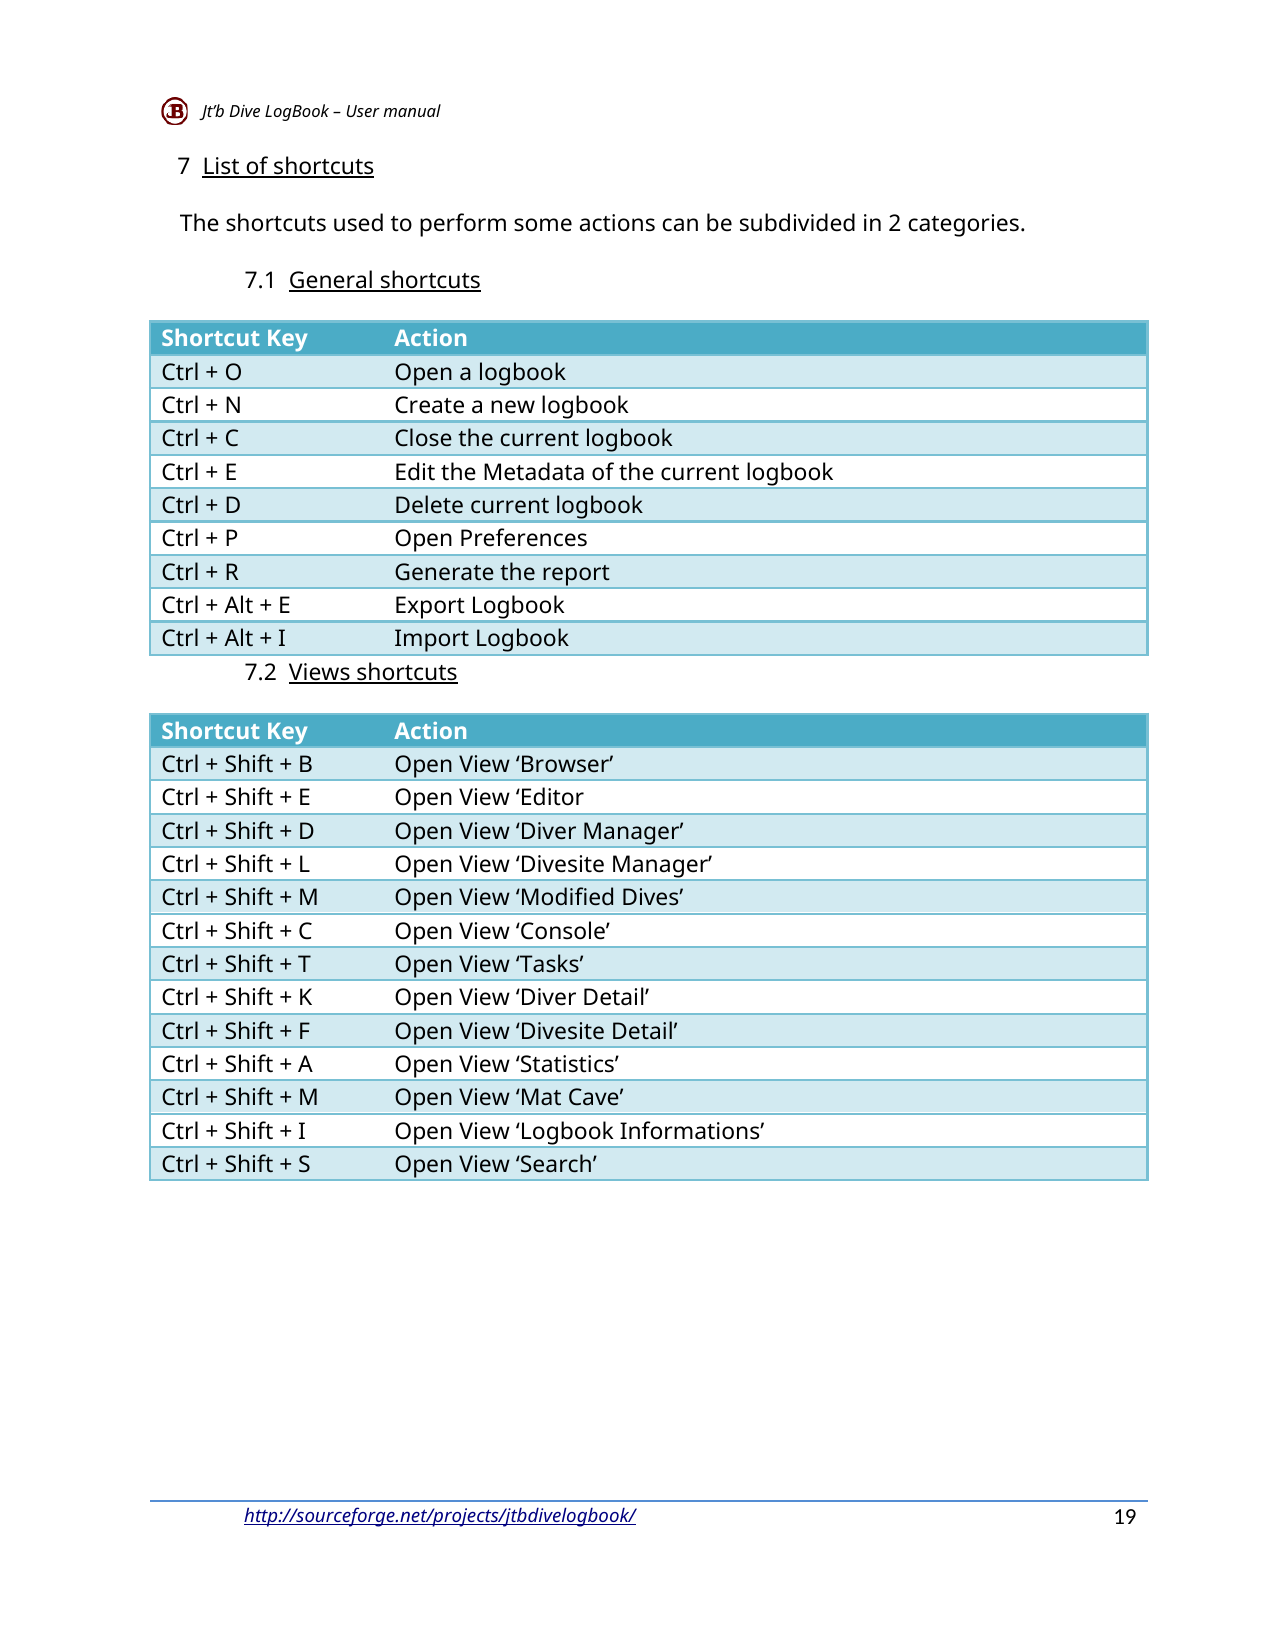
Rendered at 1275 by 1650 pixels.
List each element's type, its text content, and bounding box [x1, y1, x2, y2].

table_cell Ctrl + Shift + E [151, 781, 383, 812]
table_cell Export Logbook [383, 589, 1146, 620]
table_cell Open View ‘Modified Dives’ [383, 881, 1146, 912]
table_cell Ctrl + Shift + T [151, 948, 383, 979]
table_cell Ctrl + P [151, 523, 383, 554]
table_cell Ctrl + Alt + I [151, 623, 383, 654]
subtitle List of shortcuts [171, 150, 1125, 181]
table_cell Ctrl + Shift + A [151, 1048, 383, 1079]
table_cell Open Preferences [383, 523, 1146, 554]
table_cell Ctrl + Shift + I [151, 1115, 383, 1146]
table_cell Open View ‘Browser’ [383, 748, 1146, 779]
table_cell Ctrl + Shift + D [151, 815, 383, 846]
table_cell Import Logbook [383, 623, 1146, 654]
table_cell Open View ‘Diver Manager’ [383, 815, 1146, 846]
table_header Action [383, 715, 1146, 746]
table_cell Open a logbook [383, 356, 1146, 387]
table_cell Ctrl + C [151, 423, 383, 454]
table_cell Open View ‘Console’ [383, 915, 1146, 946]
table_cell Open View ‘Divesite Manager’ [383, 848, 1146, 879]
table_cell Ctrl + Alt + E [151, 589, 383, 620]
table_cell Ctrl + Shift + F [151, 1015, 383, 1046]
table_cell Ctrl + R [151, 556, 383, 587]
subtitle General shortcuts [238, 263, 1125, 295]
table_cell Ctrl + Shift + K [151, 981, 383, 1012]
table_cell Open View ‘Statistics’ [383, 1048, 1146, 1079]
table_cell Open View ‘Logbook Informations’ [383, 1115, 1146, 1146]
table_cell Ctrl + Shift + M [151, 881, 383, 912]
picture [161, 97, 188, 125]
table_cell Generate the report [383, 556, 1146, 587]
table_cell Create a new logbook [383, 389, 1146, 420]
table_cell Ctrl + Shift + C [151, 915, 383, 946]
table_cell Ctrl + Shift + M [151, 1081, 383, 1112]
table_cell Ctrl + Shift + L [151, 848, 383, 879]
table_header Action [383, 323, 1146, 354]
table_header Shortcut Key [151, 323, 383, 354]
table_header Shortcut Key [151, 715, 383, 746]
table_cell Open View ‘Divesite Detail’ [383, 1015, 1146, 1046]
table_cell Open View ‘Diver Detail’ [383, 981, 1146, 1012]
table_cell Edit the Metadata of the current logbook [383, 456, 1146, 487]
table_cell Close the current logbook [383, 423, 1146, 454]
table_cell Ctrl + N [151, 389, 383, 420]
table_cell Ctrl + Shift + S [151, 1148, 383, 1179]
table_cell Open View ‘Mat Cave’ [383, 1081, 1146, 1112]
text The shortcuts used to perform some actions can be subdivided in 2 categories. [150, 207, 1125, 238]
subtitle Views shortcuts [238, 656, 1125, 687]
table_cell Open View ‘Search’ [383, 1148, 1146, 1179]
table_cell Ctrl + E [151, 456, 383, 487]
table_cell Open View ‘Editor [383, 781, 1146, 812]
table_cell Ctrl + O [151, 356, 383, 387]
table_cell Delete current logbook [383, 489, 1146, 520]
table_cell Ctrl + Shift + B [151, 748, 383, 779]
table_cell Ctrl + D [151, 489, 383, 520]
table_cell Open View ‘Tasks’ [383, 948, 1146, 979]
